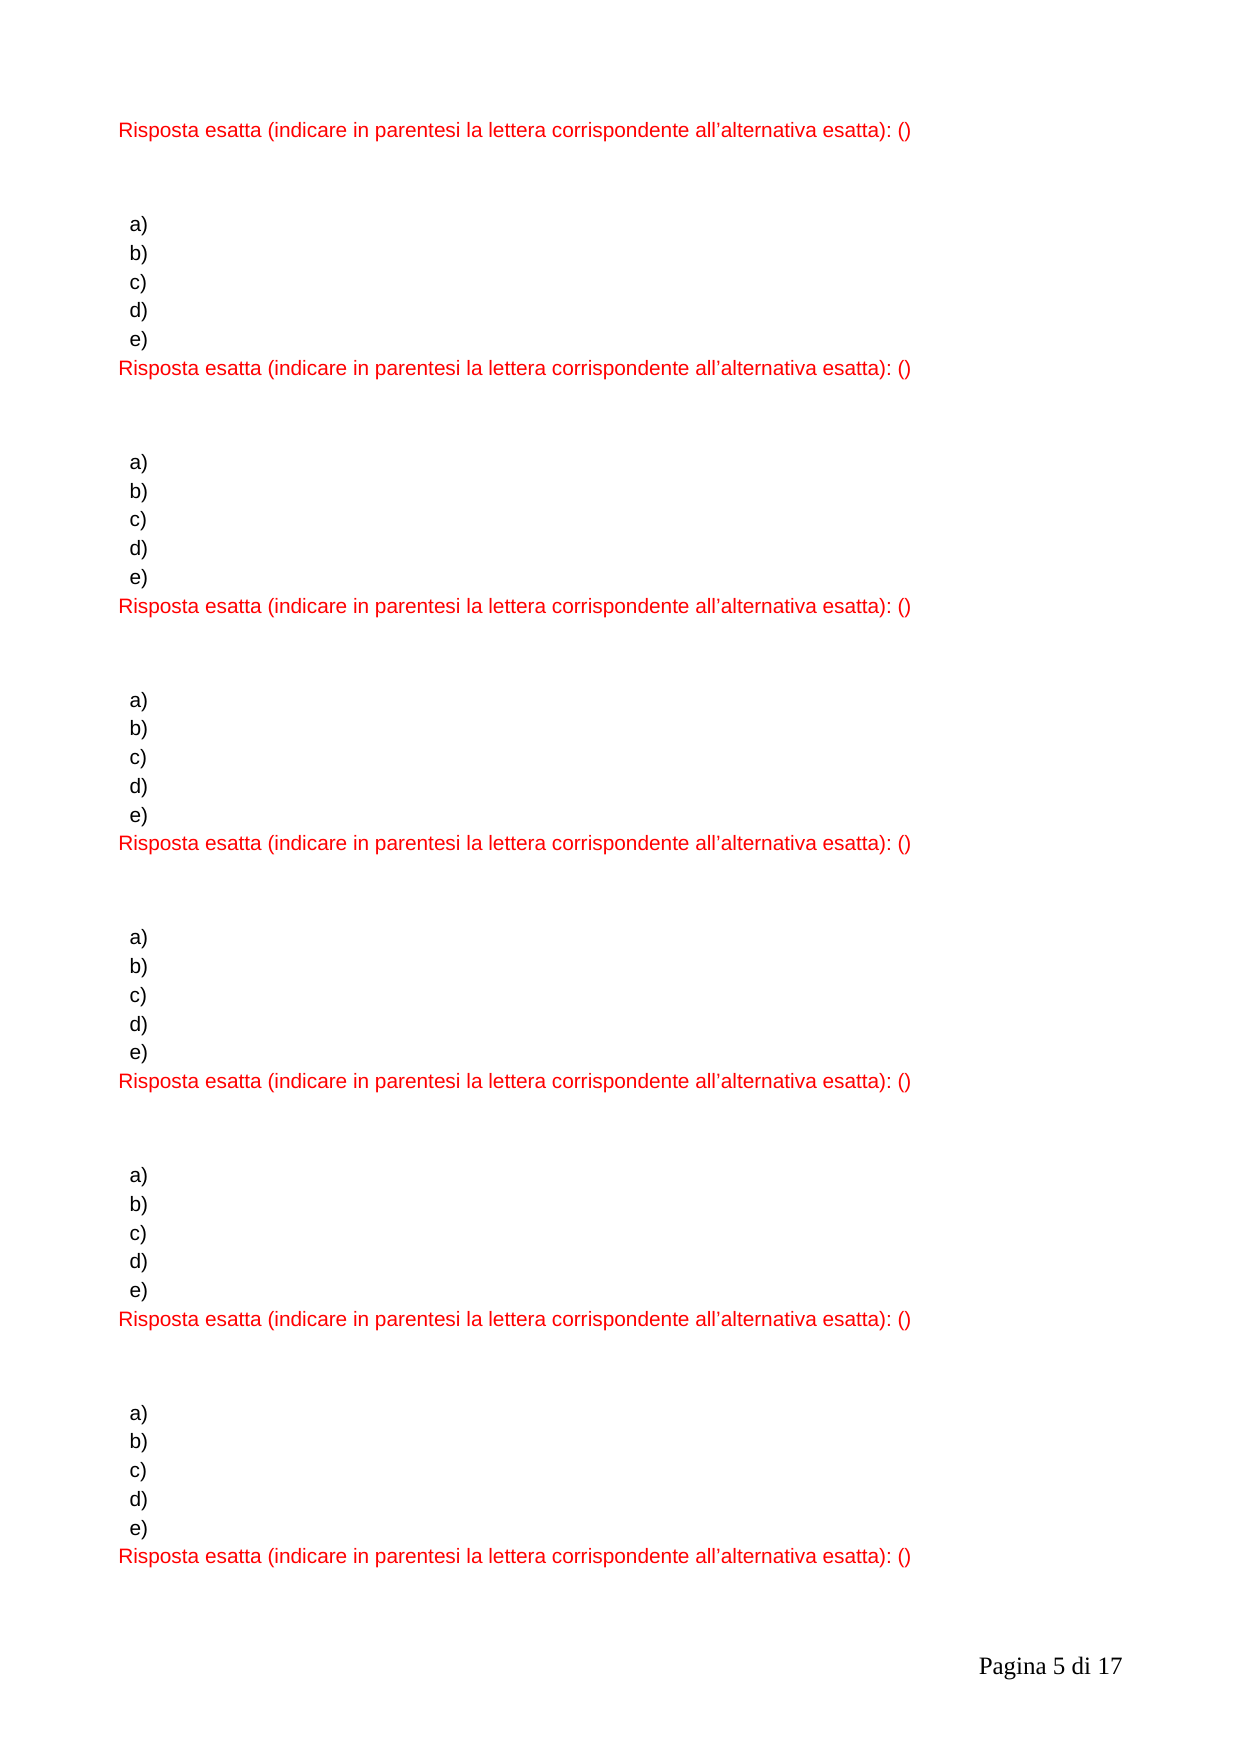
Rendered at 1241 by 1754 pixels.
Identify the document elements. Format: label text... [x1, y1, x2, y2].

table_cell [56, 1249, 118, 1278]
table_header 28 [56, 646, 118, 675]
table_header [118, 1122, 1142, 1150]
table_cell a) [118, 200, 159, 241]
table_cell e) [118, 1278, 159, 1307]
text Risposta esatta (indicare in parentesi la lettera corrispondente all’alternativa esatta): () [118, 356, 1122, 380]
table_cell a) [118, 1150, 159, 1192]
table_cell [56, 1388, 118, 1429]
table_cell [56, 270, 118, 298]
table_cell a) [118, 437, 159, 478]
table_header 27 [56, 409, 118, 437]
table_cell [159, 1278, 1142, 1307]
table_cell [56, 1516, 118, 1544]
table_header 26 [56, 171, 118, 199]
table_header 31 [56, 1359, 118, 1388]
table_cell a) [118, 913, 159, 954]
table_cell [56, 1487, 118, 1516]
table_cell d) [118, 298, 159, 327]
table_cell [159, 327, 1142, 356]
table_cell e) [118, 565, 159, 593]
table_cell [159, 1516, 1142, 1544]
table_cell [159, 437, 1142, 478]
table_cell [56, 200, 118, 241]
table_cell [159, 1011, 1142, 1040]
table_cell [159, 241, 1142, 269]
table_cell [56, 241, 118, 269]
table_cell [159, 1458, 1142, 1487]
table_cell b) [118, 479, 159, 507]
table_cell [159, 565, 1142, 593]
table_cell [56, 1150, 118, 1192]
table_cell [159, 745, 1142, 774]
table_cell [56, 774, 118, 802]
table_cell [159, 1388, 1142, 1429]
table_cell [159, 298, 1142, 327]
table_cell [159, 1040, 1142, 1069]
table_cell [159, 479, 1142, 507]
table_cell [56, 536, 118, 565]
table_cell b) [118, 1192, 159, 1220]
table_cell [56, 479, 118, 507]
table_cell b) [118, 1429, 159, 1458]
text Risposta esatta (indicare in parentesi la lettera corrispondente all’alternativa esatta): () [118, 1069, 1122, 1093]
table_cell [56, 298, 118, 327]
table_cell [56, 1040, 118, 1069]
table_cell [159, 983, 1142, 1011]
table_header 30 [56, 1122, 118, 1150]
table_cell [159, 1429, 1142, 1458]
table_cell c) [118, 983, 159, 1011]
table_header [118, 646, 1142, 675]
table_cell e) [118, 1516, 159, 1544]
table_cell d) [118, 774, 159, 802]
table_cell [159, 200, 1142, 241]
table_cell [159, 1150, 1142, 1192]
table_cell [159, 774, 1142, 802]
table_cell [159, 1487, 1142, 1516]
table_cell d) [118, 1249, 159, 1278]
table_cell c) [118, 745, 159, 774]
table_cell [56, 913, 118, 954]
table_header [118, 884, 1142, 913]
table_cell e) [118, 803, 159, 831]
table_header [118, 171, 1142, 199]
table_cell [56, 1458, 118, 1487]
table_header 29 [56, 884, 118, 913]
table_cell [56, 437, 118, 478]
table_cell [159, 913, 1142, 954]
table_cell c) [118, 507, 159, 536]
table_cell d) [118, 536, 159, 565]
table_cell [159, 507, 1142, 536]
table_cell [56, 1192, 118, 1220]
table_cell [159, 1220, 1142, 1249]
table_header [118, 1359, 1142, 1388]
table_cell [56, 803, 118, 831]
table_cell [159, 675, 1142, 716]
table_cell [159, 270, 1142, 298]
table_cell [56, 1278, 118, 1307]
table_cell d) [118, 1487, 159, 1516]
table_cell [56, 716, 118, 745]
table_cell c) [118, 270, 159, 298]
table_cell [56, 954, 118, 983]
table_cell [159, 716, 1142, 745]
text Risposta esatta (indicare in parentesi la lettera corrispondente all’alternativa esatta): () [118, 831, 1122, 855]
table_cell b) [118, 241, 159, 269]
table_cell [56, 1220, 118, 1249]
table_cell [56, 565, 118, 593]
table_cell [56, 327, 118, 356]
table_cell c) [118, 1220, 159, 1249]
table_cell b) [118, 716, 159, 745]
table_cell [56, 507, 118, 536]
text Risposta esatta (indicare in parentesi la lettera corrispondente all’alternativa esatta): () [118, 593, 1122, 617]
text Risposta esatta (indicare in parentesi la lettera corrispondente all’alternativa esatta): () [118, 1544, 1122, 1568]
table_header [118, 409, 1142, 437]
table_cell [56, 1429, 118, 1458]
table_cell e) [118, 327, 159, 356]
table_cell c) [118, 1458, 159, 1487]
table_cell [159, 1249, 1142, 1278]
table_cell [56, 1011, 118, 1040]
table_cell a) [118, 1388, 159, 1429]
table_cell [159, 954, 1142, 983]
table_cell [159, 536, 1142, 565]
table_cell a) [118, 675, 159, 716]
table_cell [56, 983, 118, 1011]
table_cell [159, 803, 1142, 831]
text Risposta esatta (indicare in parentesi la lettera corrispondente all’alternativa esatta): () [118, 118, 1122, 142]
table_cell [56, 675, 118, 716]
table_cell d) [118, 1011, 159, 1040]
text Risposta esatta (indicare in parentesi la lettera corrispondente all’alternativa esatta): () [118, 1307, 1122, 1331]
table_cell e) [118, 1040, 159, 1069]
table_cell b) [118, 954, 159, 983]
table_cell [56, 745, 118, 774]
table_cell [159, 1192, 1142, 1220]
